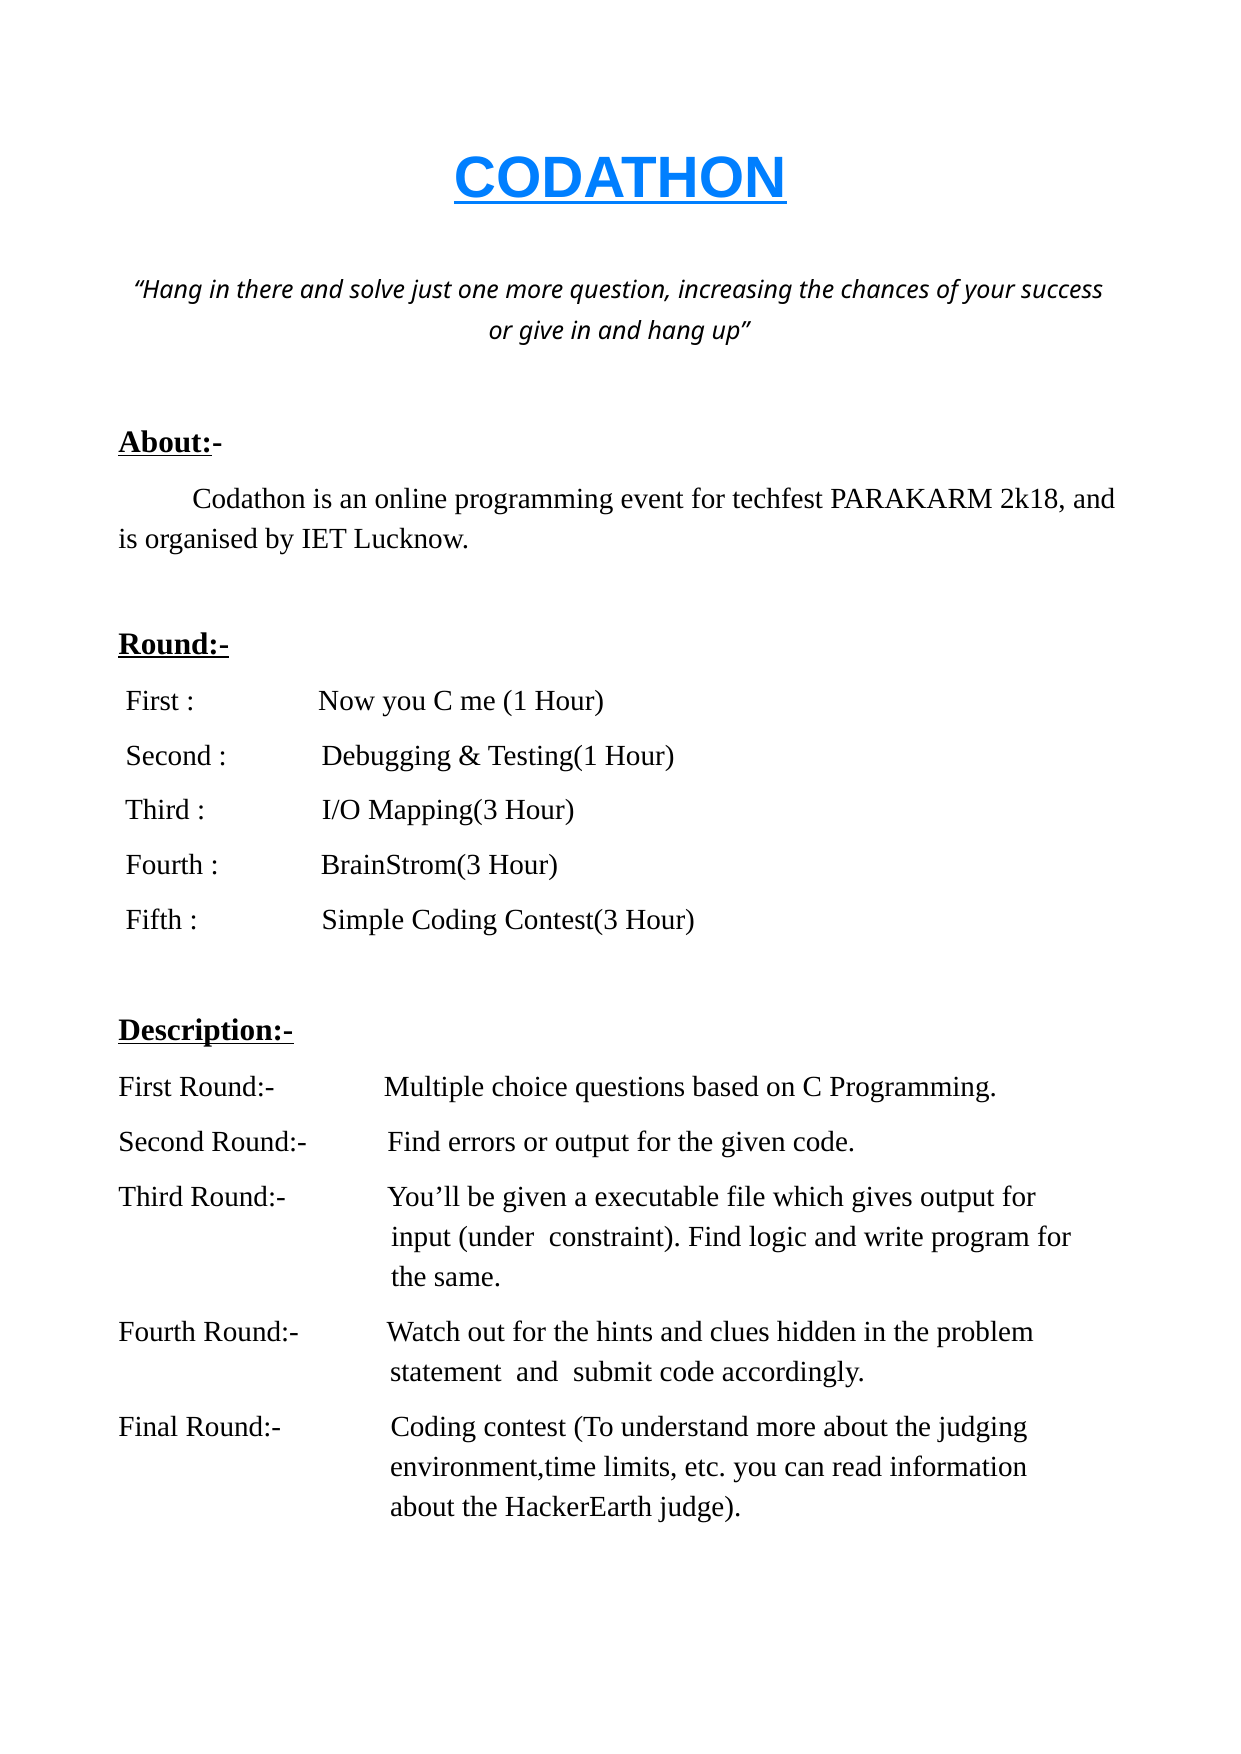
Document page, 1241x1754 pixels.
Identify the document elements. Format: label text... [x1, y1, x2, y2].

text Round:- [118, 625, 1122, 661]
text Description:- [118, 1012, 1122, 1048]
text Second Round:- Find errors or output for the given code. [118, 1124, 1122, 1158]
text Codathon is an online programming event for techfest PARAKARM 2k18, and is organised by IET Lucknow. [118, 481, 1122, 555]
text Third Round:- You’ll be given a executable file which gives output for input (under constraint). Find logic and write program for the same. [118, 1179, 1122, 1293]
text Final Round:- Coding contest (To understand more about the judging environment,time limits, etc. you can read information about the HackerEarth judge). [118, 1409, 1122, 1523]
text “Hang in there and solve just one more question, increasing the chances of your success or give in and hang up” [118, 272, 1122, 347]
text Third : I/O Mapping(3 Hour) [118, 792, 1122, 826]
text Fourth : BrainStrom(3 Hour) [118, 847, 1122, 881]
text Fifth : Simple Coding Contest(3 Hour) [118, 902, 1122, 936]
title CODATHON [118, 143, 1122, 210]
text First : Now you C me (1 Hour) [118, 683, 1122, 716]
text About:- [118, 423, 1122, 459]
text Fourth Round:- Watch out for the hints and clues hidden in the problem statement and submit code accordingly. [118, 1314, 1122, 1388]
text Second : Debugging & Testing(1 Hour) [118, 738, 1122, 771]
text First Round:- Multiple choice questions based on C Programming. [118, 1069, 1122, 1103]
